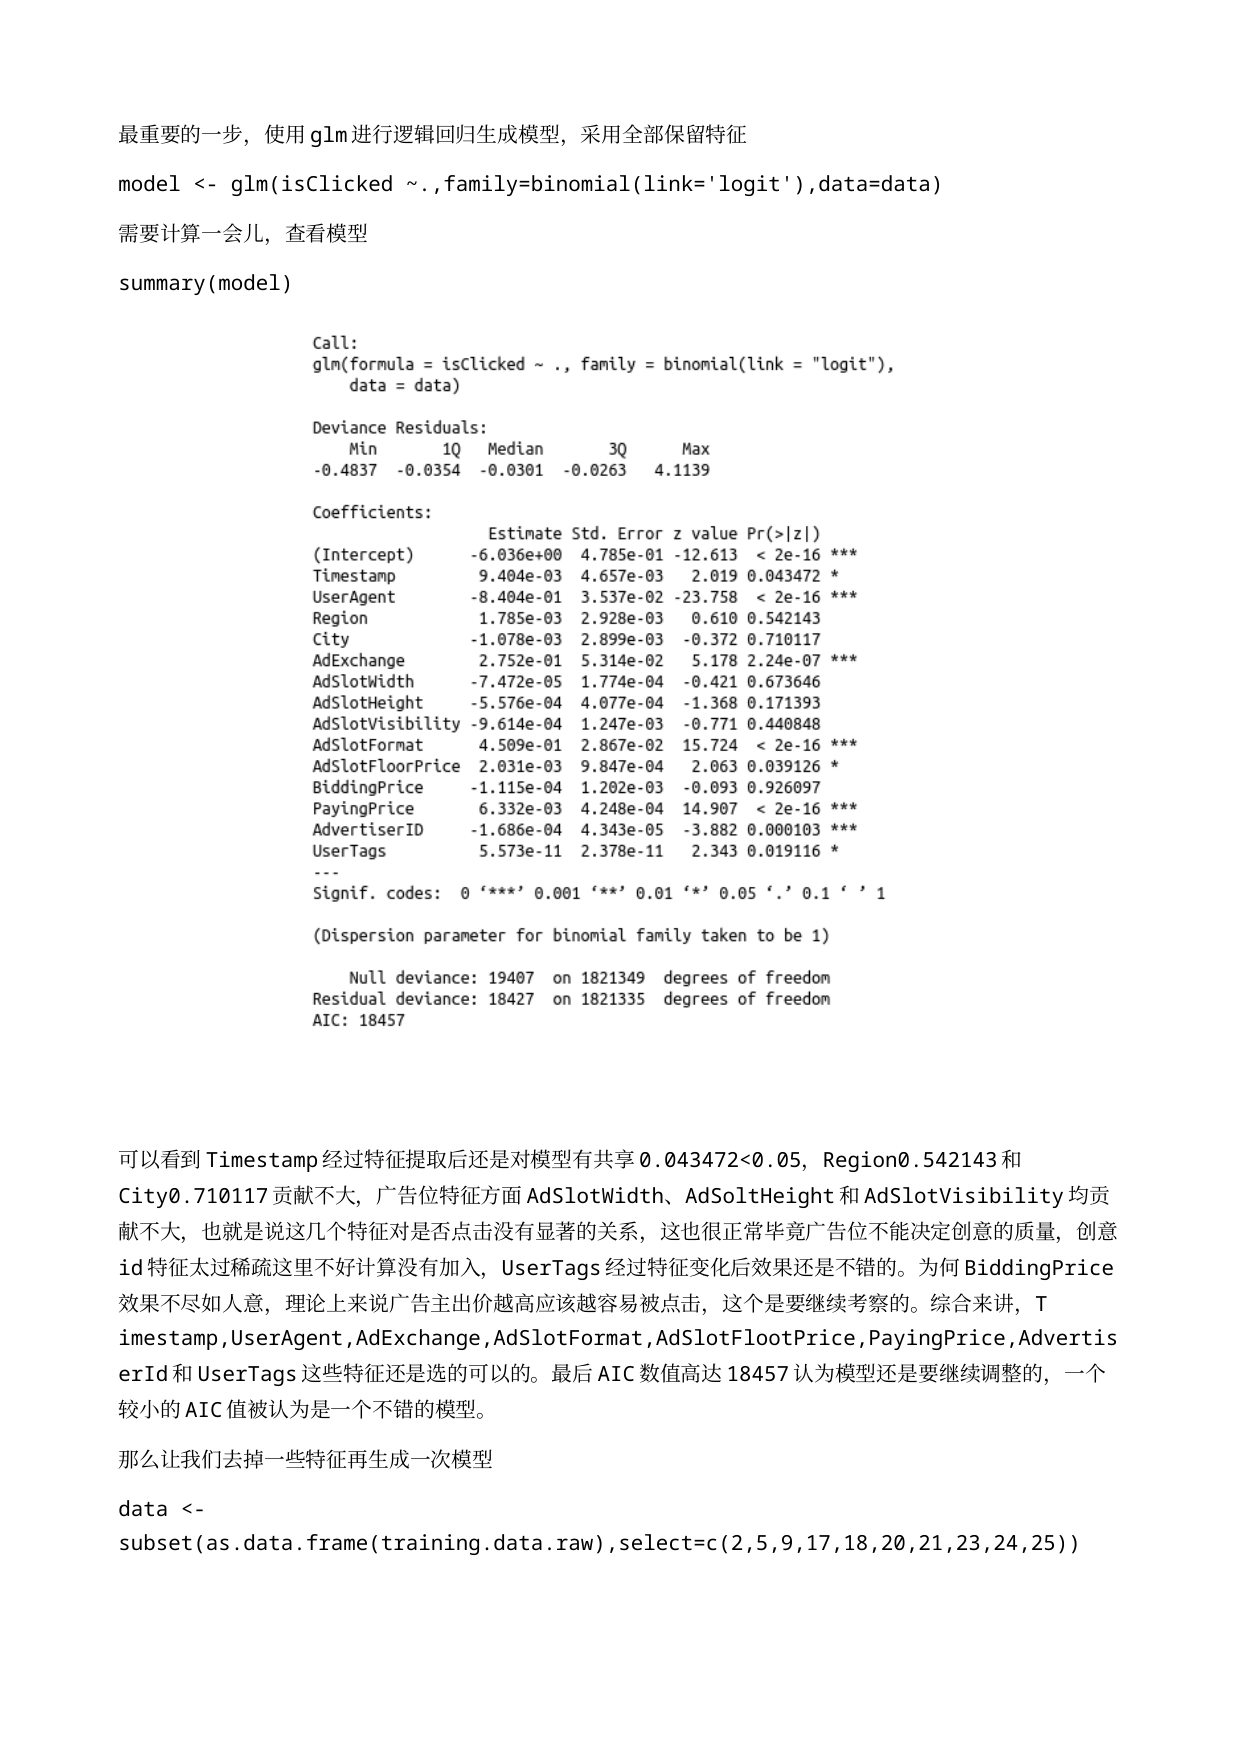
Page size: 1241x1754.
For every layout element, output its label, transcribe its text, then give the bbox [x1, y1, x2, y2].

text 那么让我们去掉一些特征再生成一次模型 [118, 1444, 1122, 1474]
text summary(model) [118, 268, 1122, 296]
text data <- subset(as.data.frame(training.data.raw),select=c(2,5,9,17,18,20,21,23,24,25)) [118, 1494, 1122, 1557]
text 最重要的一步，使用glm进行逻辑回归生成模型，采用全部保留特征 [118, 118, 1122, 148]
text model <- glm(isClicked ~.,family=binomial(link='logit'),data=data) [118, 169, 1122, 197]
text 需要计算一会儿，查看模型 [118, 217, 1122, 247]
picture [305, 316, 936, 1038]
text 可以看到Timestamp经过特征提取后还是对模型有共享0.043472<0.05，Region0.542143和City0.710117贡献不大，广告位特征方面AdSlotWidth、AdSoltHeight和AdSlotVisibility均贡献不大，也就是说这几个特征对是否点击没有显著的关系，这也很正常毕竟广告位不能决定创意的质量，创意id特征太过稀疏这里不好计算没有加入，UserTags经过特征变化后效果还是不错的。为何BiddingPrice效果不尽如人意，理论上来说广告主出价越高应该越容易被点击，这个是要继续考察的。综合来讲，Timestamp,UserAgent,AdExchange,AdSlotFormat,AdSlotFlootPrice,PayingPrice,AdvertiserId和UserTags这些特征还是选的可以的。最后AIC数值高达18457认为模型还是要继续调整的，一个较小的AIC值被认为是一个不错的模型。 [118, 1143, 1122, 1423]
